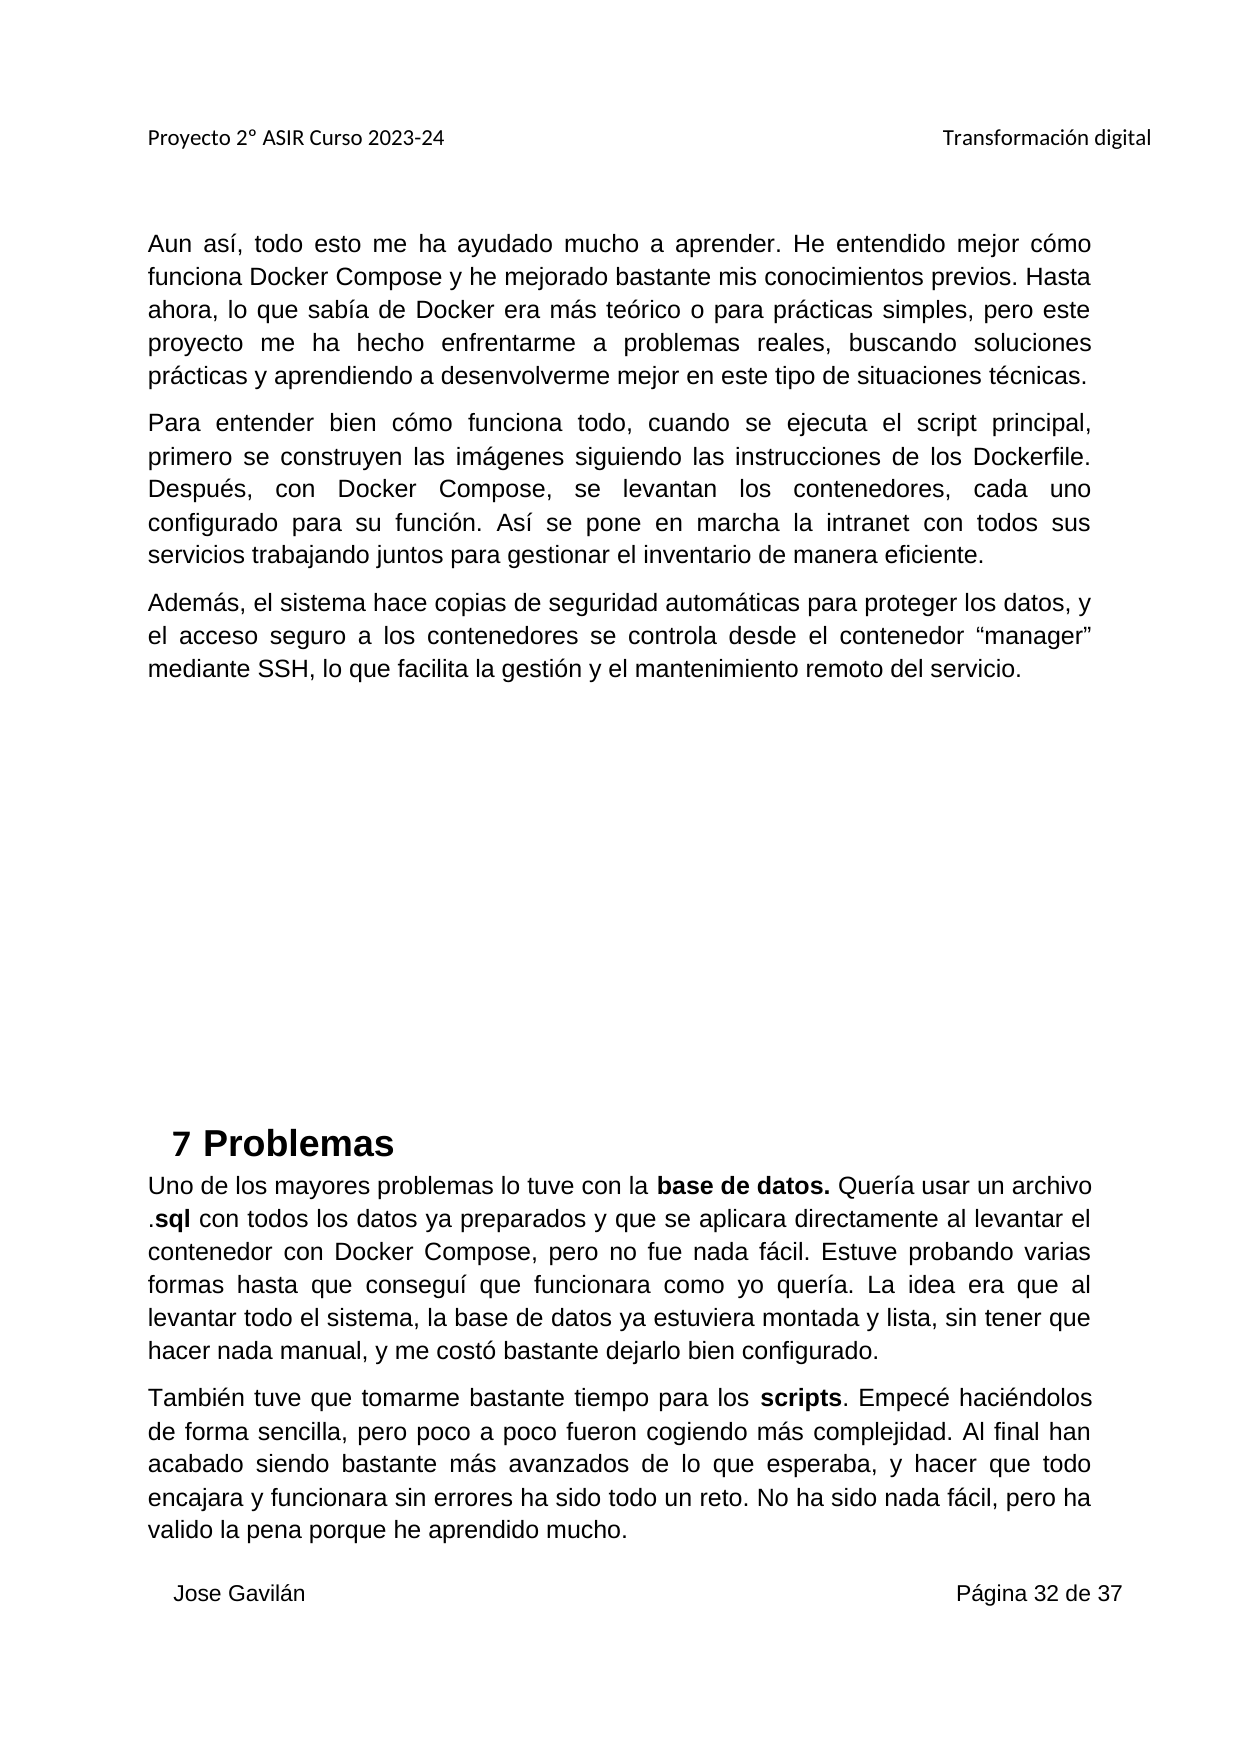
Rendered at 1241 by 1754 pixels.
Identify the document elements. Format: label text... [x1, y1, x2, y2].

subtitle Problemas [172, 1120, 1093, 1166]
text Para entender bien cómo funciona todo, cuando se ejecuta el script principal, primero se construyen las imágenes siguiendo las instrucciones de los Dockerfile. Después, con Docker Compose, se levantan los contenedores, cada uno configurado para su función. Así se pone en marcha la intranet con todos sus servicios trabajando juntos para gestionar el inventario de manera eficiente. [148, 408, 1093, 569]
text Aun así, todo esto me ha ayudado mucho a aprender. He entendido mejor cómo funciona Docker Compose y he mejorado bastante mis conocimientos previos. Hasta ahora, lo que sabía de Docker era más teórico o para prácticas simples, pero este proyecto me ha hecho enfrentarme a problemas reales, buscando soluciones prácticas y aprendiendo a desenvolverme mejor en este tipo de situaciones técnicas. [148, 229, 1093, 389]
text También tuve que tomarme bastante tiempo para los scripts. Empecé haciéndolos de forma sencilla, pero poco a poco fueron cogiendo más complejidad. Al final han acabado siendo bastante más avanzados de lo que esperaba, y hacer que todo encajara y funcionara sin errores ha sido todo un reto. No ha sido nada fácil, pero ha valido la pena porque he aprendido mucho. [148, 1383, 1093, 1544]
text Además, el sistema hace copias de seguridad automáticas para proteger los datos, y el acceso seguro a los contenedores se controla desde el contenedor “manager” mediante SSH, lo que facilita la gestión y el mantenimiento remoto del servicio. [148, 588, 1093, 683]
text Uno de los mayores problemas lo tuve con la base de datos. Quería usar un archivo .sql con todos los datos ya preparados y que se aplicara directamente al levantar el contenedor con Docker Compose, pero no fue nada fácil. Estuve probando varias formas hasta que conseguí que funcionara como yo quería. La idea era que al levantar todo el sistema, la base de datos ya estuviera montada y lista, sin tener que hacer nada manual, y me costó bastante dejarlo bien configurado. [148, 1171, 1093, 1364]
